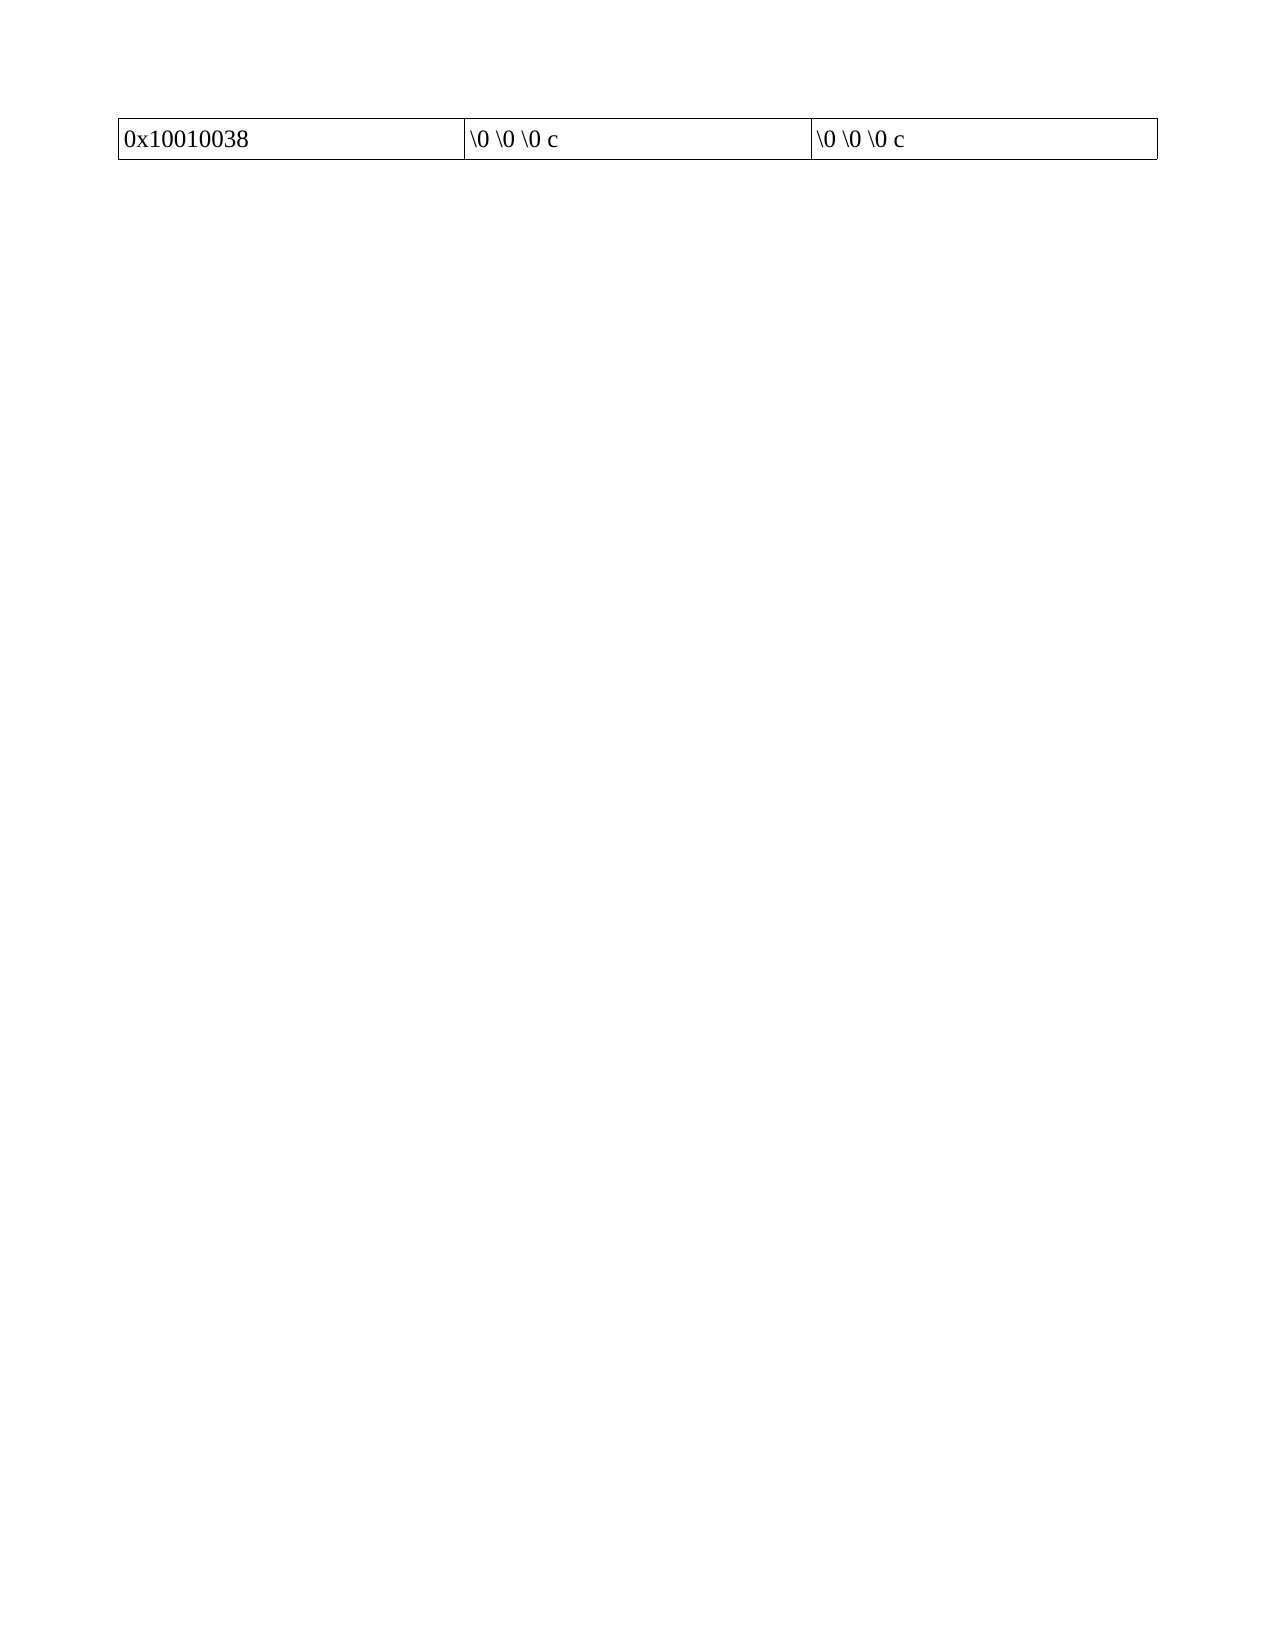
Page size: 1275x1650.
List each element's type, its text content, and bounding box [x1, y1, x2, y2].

table_cell \0 \0 \0 c [465, 119, 811, 158]
table_cell 0x10010038 [119, 119, 464, 158]
table_cell \0 \0 \0 c [812, 119, 1157, 158]
